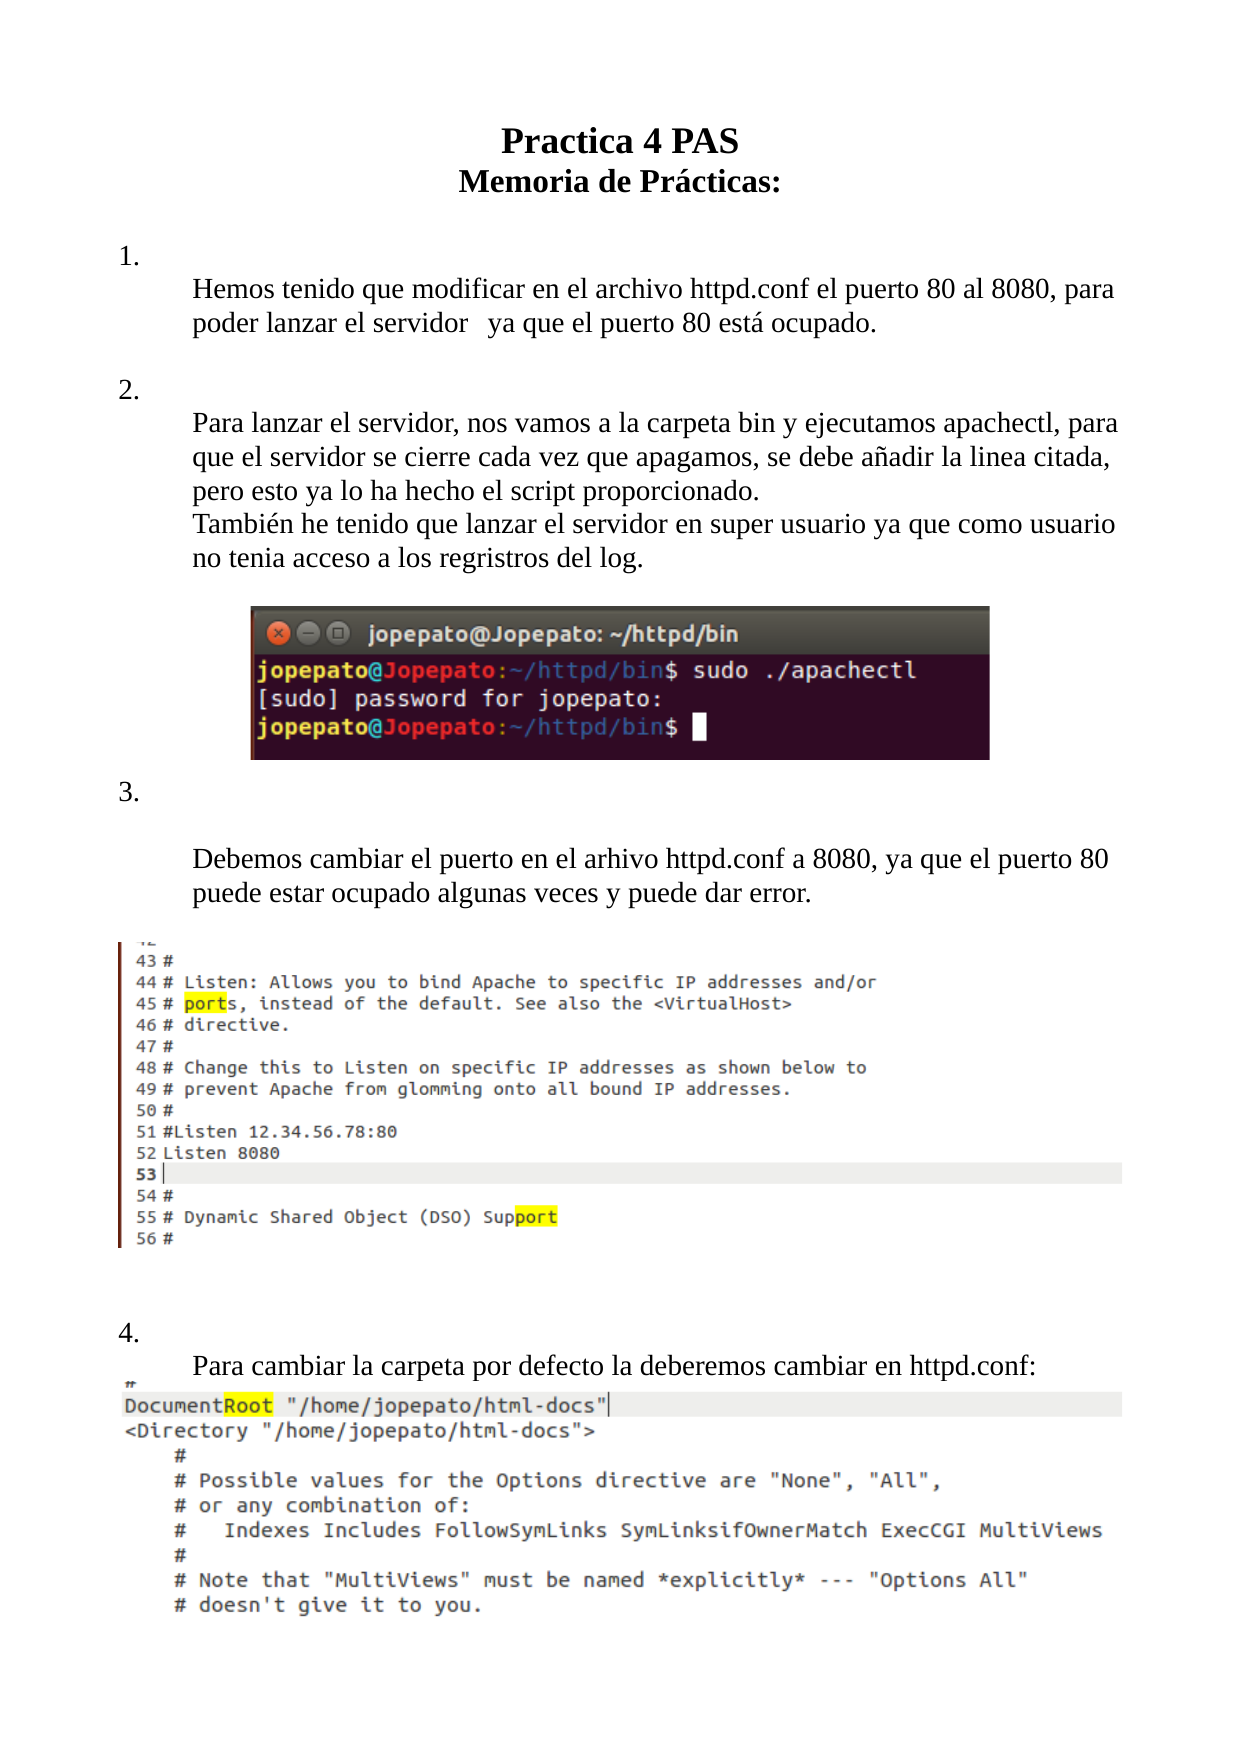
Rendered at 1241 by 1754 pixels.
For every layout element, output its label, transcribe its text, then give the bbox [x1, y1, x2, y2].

text También he tenido que lanzar el servidor en super usuario ya que como usuario no tenia acceso a los regristros del log. [118, 506, 1122, 573]
text Para cambiar la carpeta por defecto la deberemos cambiar en httpd.conf: [118, 1348, 1122, 1381]
text Memoria de Prácticas: [118, 161, 1122, 199]
text 3. [118, 774, 1122, 808]
text Debemos cambiar el puerto en el arhivo httpd.conf a 8080, ya que el puerto 80 puede estar ocupado algunas veces y puede dar error. [118, 842, 1122, 909]
picture [118, 1381, 1123, 1619]
text Para lanzar el servidor, nos vamos a la carpeta bin y ejecutamos apachectl, para que el servidor se cierre cada vez que apagamos, se debe añadir la linea citada, pero esto ya lo ha hecho el script proporcionado. [118, 406, 1122, 506]
text 4. [118, 1315, 1122, 1348]
text Practica 4 PAS [118, 118, 1122, 161]
text 2. [118, 372, 1122, 406]
text Hemos tenido que modificar en el archivo httpd.conf el puerto 80 al 8080, para poder lanzar el servidor ya que el puerto 80 está ocupado. [118, 271, 1122, 338]
picture [250, 606, 990, 760]
picture [118, 942, 1123, 1248]
text 1. [118, 238, 1122, 271]
